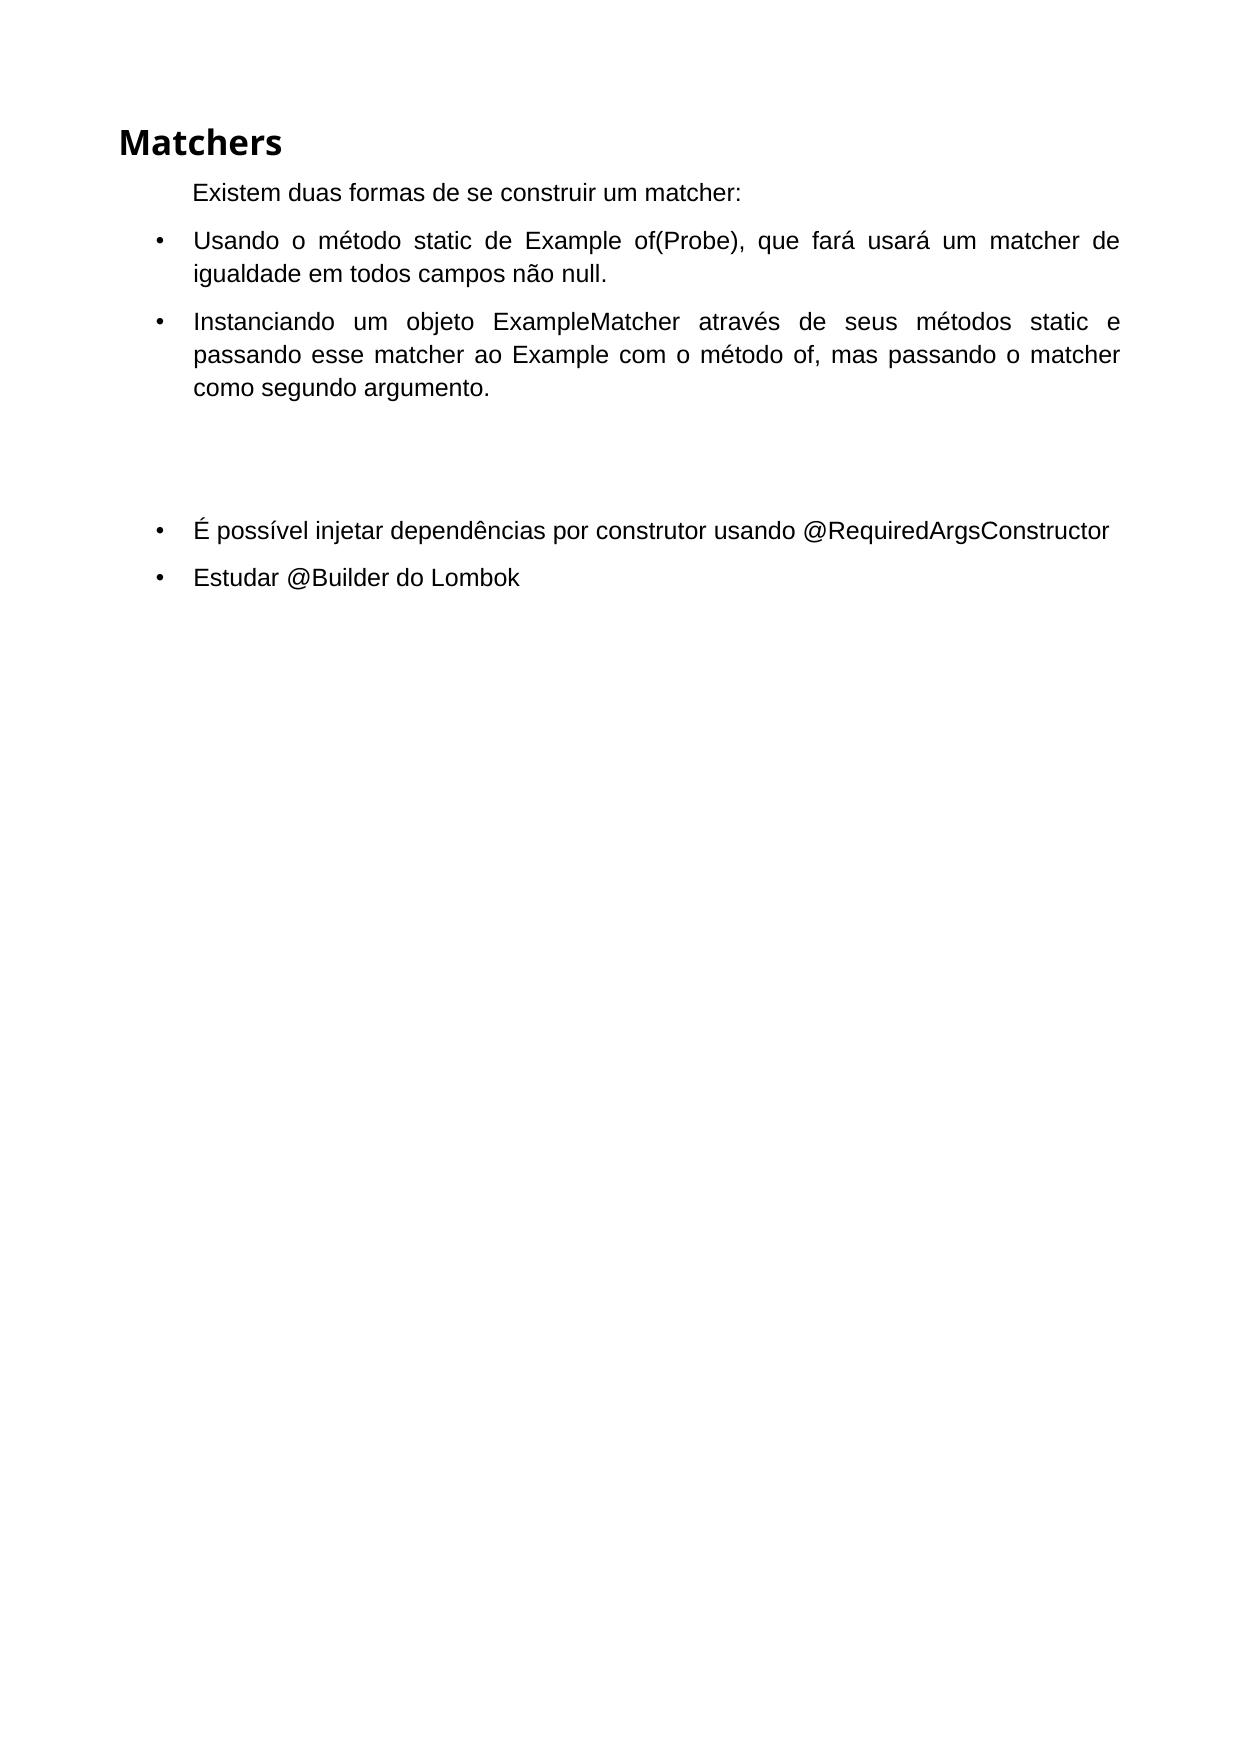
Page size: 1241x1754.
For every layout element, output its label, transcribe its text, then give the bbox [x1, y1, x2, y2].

subtitle Matchers [118, 118, 1122, 166]
list Instanciando um objeto ExampleMatcher através de seus métodos static e passando esse matcher ao Example com o método of, mas passando o matcher como segundo argumento. [156, 307, 1122, 402]
list Usando o método static de Example of(Probe), que fará usará um matcher de igualdade em todos campos não null. [156, 226, 1122, 288]
list É possível injetar dependências por construtor usando @RequiredArgsConstructor [156, 516, 1122, 544]
list Estudar @Builder do Lombok [156, 563, 1122, 592]
text Existem duas formas de se construir um matcher: [118, 178, 1122, 207]
